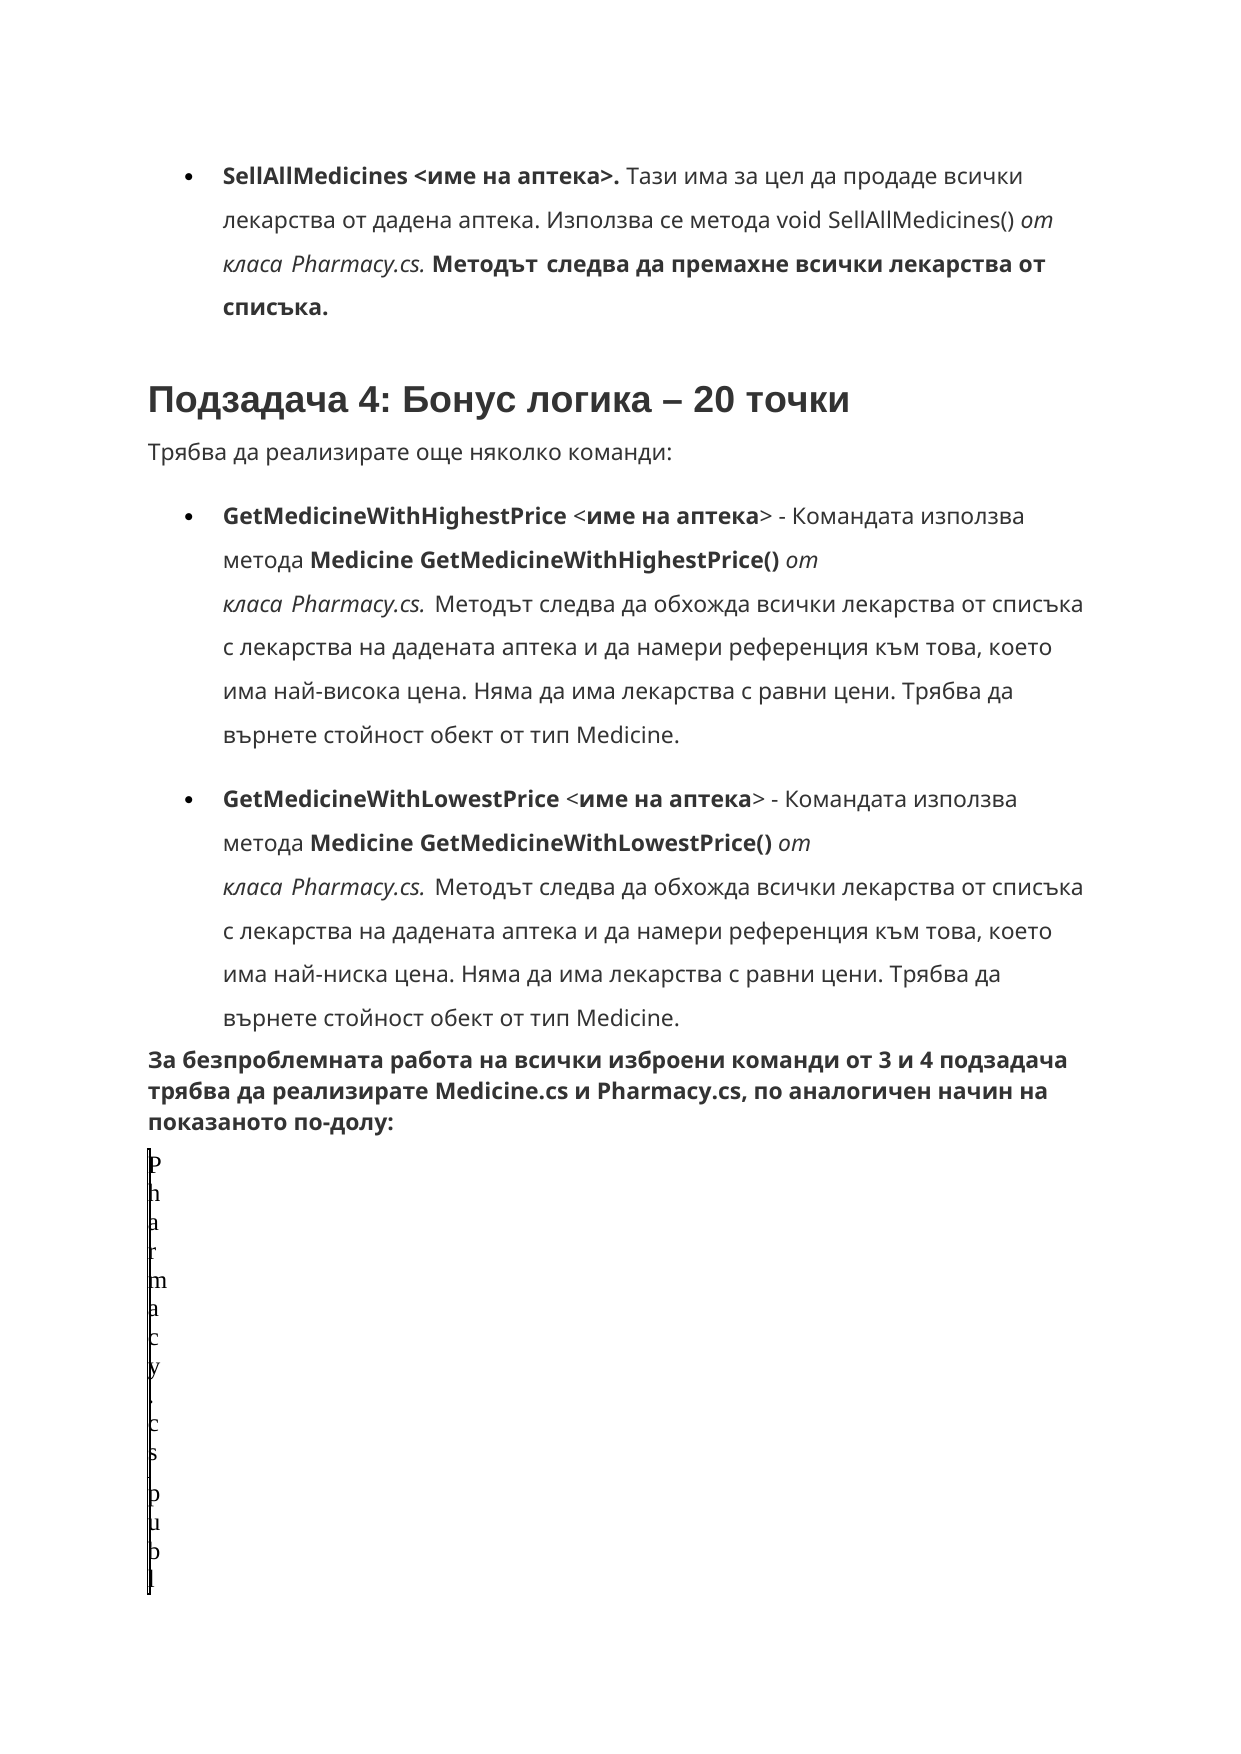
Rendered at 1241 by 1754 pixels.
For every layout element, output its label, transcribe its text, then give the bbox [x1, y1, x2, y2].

list SellAllMedicines <име на аптека>. Тази има за цел да продаде всички лекарства от дадена аптека. Използва се метода void SellAllMedicines() от класа Pharmacy.cs. Методът следва да премахне всички лекарства от списъка. [185, 148, 1093, 366]
list GetMedicineWithLowestPrice <име на аптека> - Командата използва метода Medicine GetMedicineWithLowestPrice() от класа Pharmacy.cs. Методът следва да обхожда всички лекарства от списъка с лекарства на дадената аптека и да намери референция към това, което има най-ниска цена. Няма да има лекарства с равни цени. Трябва да върнете стойност обект от тип Medicine. [185, 771, 1093, 1033]
text За безпроблемната работа на всички изброени команди от 3 и 4 подзадача трябва да реализирате Medicine.cs и Pharmacy.cs, по аналогичен начин на показаното по-долу: [148, 1044, 1093, 1138]
list GetMedicineWithHighestPrice <име на аптека> - Командата използва метода Medicine GetMedicineWithHighestPrice() от класа Pharmacy.cs. Методът следва да обхожда всички лекарства от списъка с лекарства на дадената аптека и да намери референция към това, което има най-висока цена. Няма да има лекарства с равни цени. Трябва да върнете стойност обект от тип Medicine. [185, 488, 1093, 750]
text Трябва да реализирате още няколко команди: [148, 436, 1093, 467]
text Подзадача 4: Бонус логика – 20 точки [148, 377, 1093, 420]
